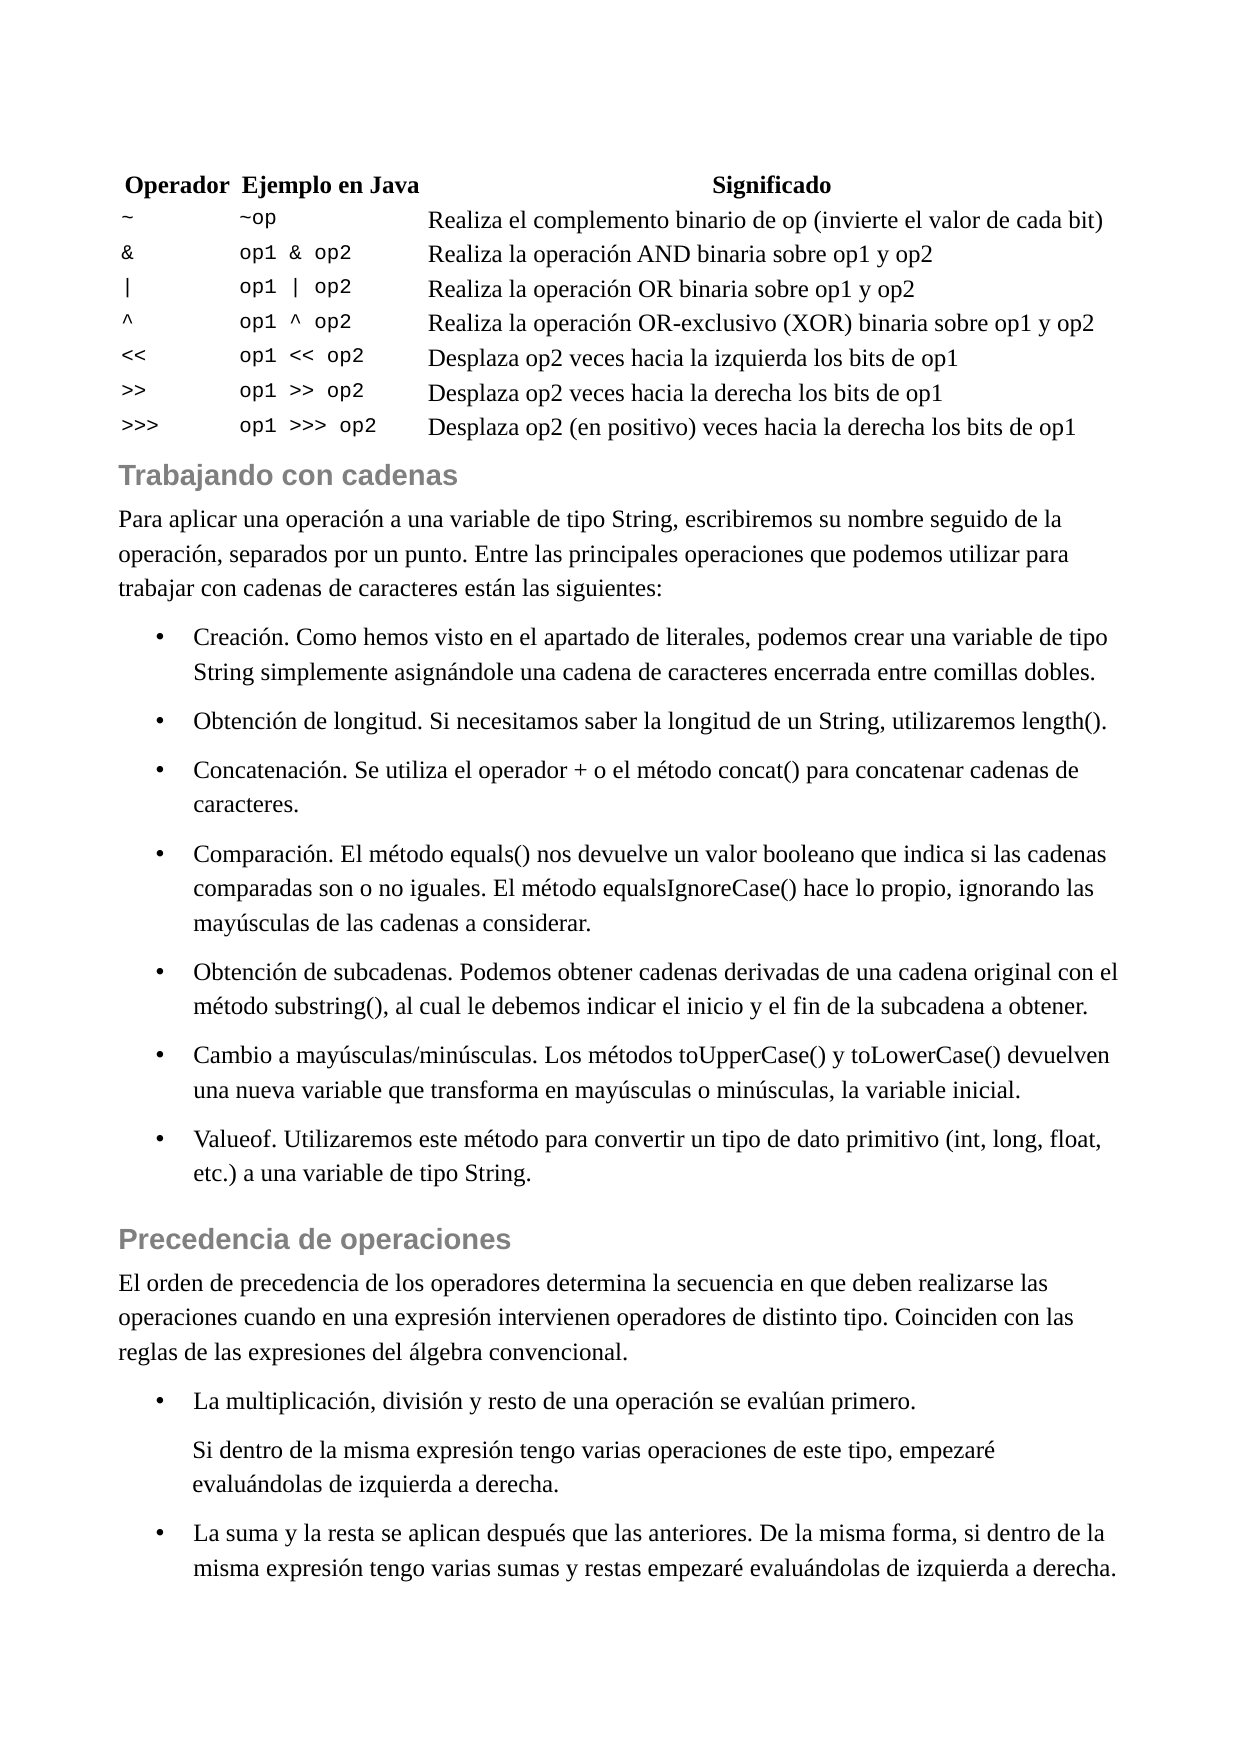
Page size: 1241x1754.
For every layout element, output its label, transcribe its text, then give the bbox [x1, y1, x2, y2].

list Creación. Como hemos visto en el apartado de literales, podemos crear una variable de tipo String simplemente asignándole una cadena de caracteres encerrada entre comillas dobles. [156, 622, 1122, 686]
list Obtención de longitud. Si necesitamos saber la longitud de un String, utilizaremos length(). [156, 706, 1122, 735]
subtitle Precedencia de operaciones [118, 1222, 1122, 1255]
table_cell ^ [118, 306, 236, 340]
table_cell Realiza la operación OR binaria sobre op1 y op2 [425, 271, 1119, 306]
table_header Operador [118, 167, 236, 202]
list Obtención de subcadenas. Podemos obtener cadenas derivadas de una cadena original con el método substring(), al cual le debemos indicar el inicio y el fin de la subcadena a obtener. [156, 957, 1122, 1020]
list Concatenación. Se utiliza el operador + o el método concat() para concatenar cadenas de caracteres. [156, 755, 1122, 818]
table_cell | [118, 271, 236, 306]
list La suma y la resta se aplican después que las anteriores. De la misma forma, si dentro de la misma expresión tengo varias sumas y restas empezaré evaluándolas de izquierda a derecha. [156, 1518, 1122, 1582]
table_header Significado [425, 167, 1119, 202]
table_cell Realiza la operación AND binaria sobre op1 y op2 [425, 236, 1119, 271]
text Para aplicar una operación a una variable de tipo String, escribiremos su nombre seguido de la operación, separados por un punto. Entre las principales operaciones que podemos utilizar para trabajar con cadenas de caracteres están las siguientes: [118, 504, 1122, 602]
table_cell Desplaza op2 veces hacia la derecha los bits de op1 [425, 375, 1119, 409]
table_cell op1 << op2 [236, 340, 425, 375]
table_cell ~ [118, 202, 236, 236]
table_cell Desplaza op2 (en positivo) veces hacia la derecha los bits de op1 [425, 409, 1119, 444]
table_cell Realiza la operación OR-exclusivo (XOR) binaria sobre op1 y op2 [425, 306, 1119, 340]
table_cell << [118, 340, 236, 375]
table_cell >>> [118, 409, 236, 444]
table_cell op1 >> op2 [236, 375, 425, 409]
list La multiplicación, división y resto de una operación se evalúan primero. [156, 1386, 1122, 1415]
text Si dentro de la misma expresión tengo varias operaciones de este tipo, empezaré evaluándolas de izquierda a derecha. [192, 1435, 1122, 1498]
subtitle Trabajando con cadenas [118, 458, 1122, 492]
list Valueof. Utilizaremos este método para convertir un tipo de dato primitivo (int, long, float, etc.) a una variable de tipo String. [156, 1124, 1122, 1187]
text El orden de precedencia de los operadores determina la secuencia en que deben realizarse las operaciones cuando en una expresión intervienen operadores de distinto tipo. Coinciden con las reglas de las expresiones del álgebra convencional. [118, 1268, 1122, 1366]
table_cell Realiza el complemento binario de op (invierte el valor de cada bit) [425, 202, 1119, 236]
table_cell op1 ^ op2 [236, 306, 425, 340]
table_cell op1 >>> op2 [236, 409, 425, 444]
table_cell op1 & op2 [236, 236, 425, 271]
table_cell Desplaza op2 veces hacia la izquierda los bits de op1 [425, 340, 1119, 375]
list Comparación. El método equals() nos devuelve un valor booleano que indica si las cadenas comparadas son o no iguales. El método equalsIgnoreCase() hace lo propio, ignorando las mayúsculas de las cadenas a considerar. [156, 839, 1122, 936]
table_cell op1 | op2 [236, 271, 425, 306]
list Cambio a mayúsculas/minúsculas. Los métodos toUpperCase() y toLowerCase() devuelven una nueva variable que transforma en mayúsculas o minúsculas, la variable inicial. [156, 1040, 1122, 1103]
table_cell ~op [236, 202, 425, 236]
table_header Ejemplo en Java [236, 167, 425, 202]
table_cell & [118, 236, 236, 271]
table_cell >> [118, 375, 236, 409]
